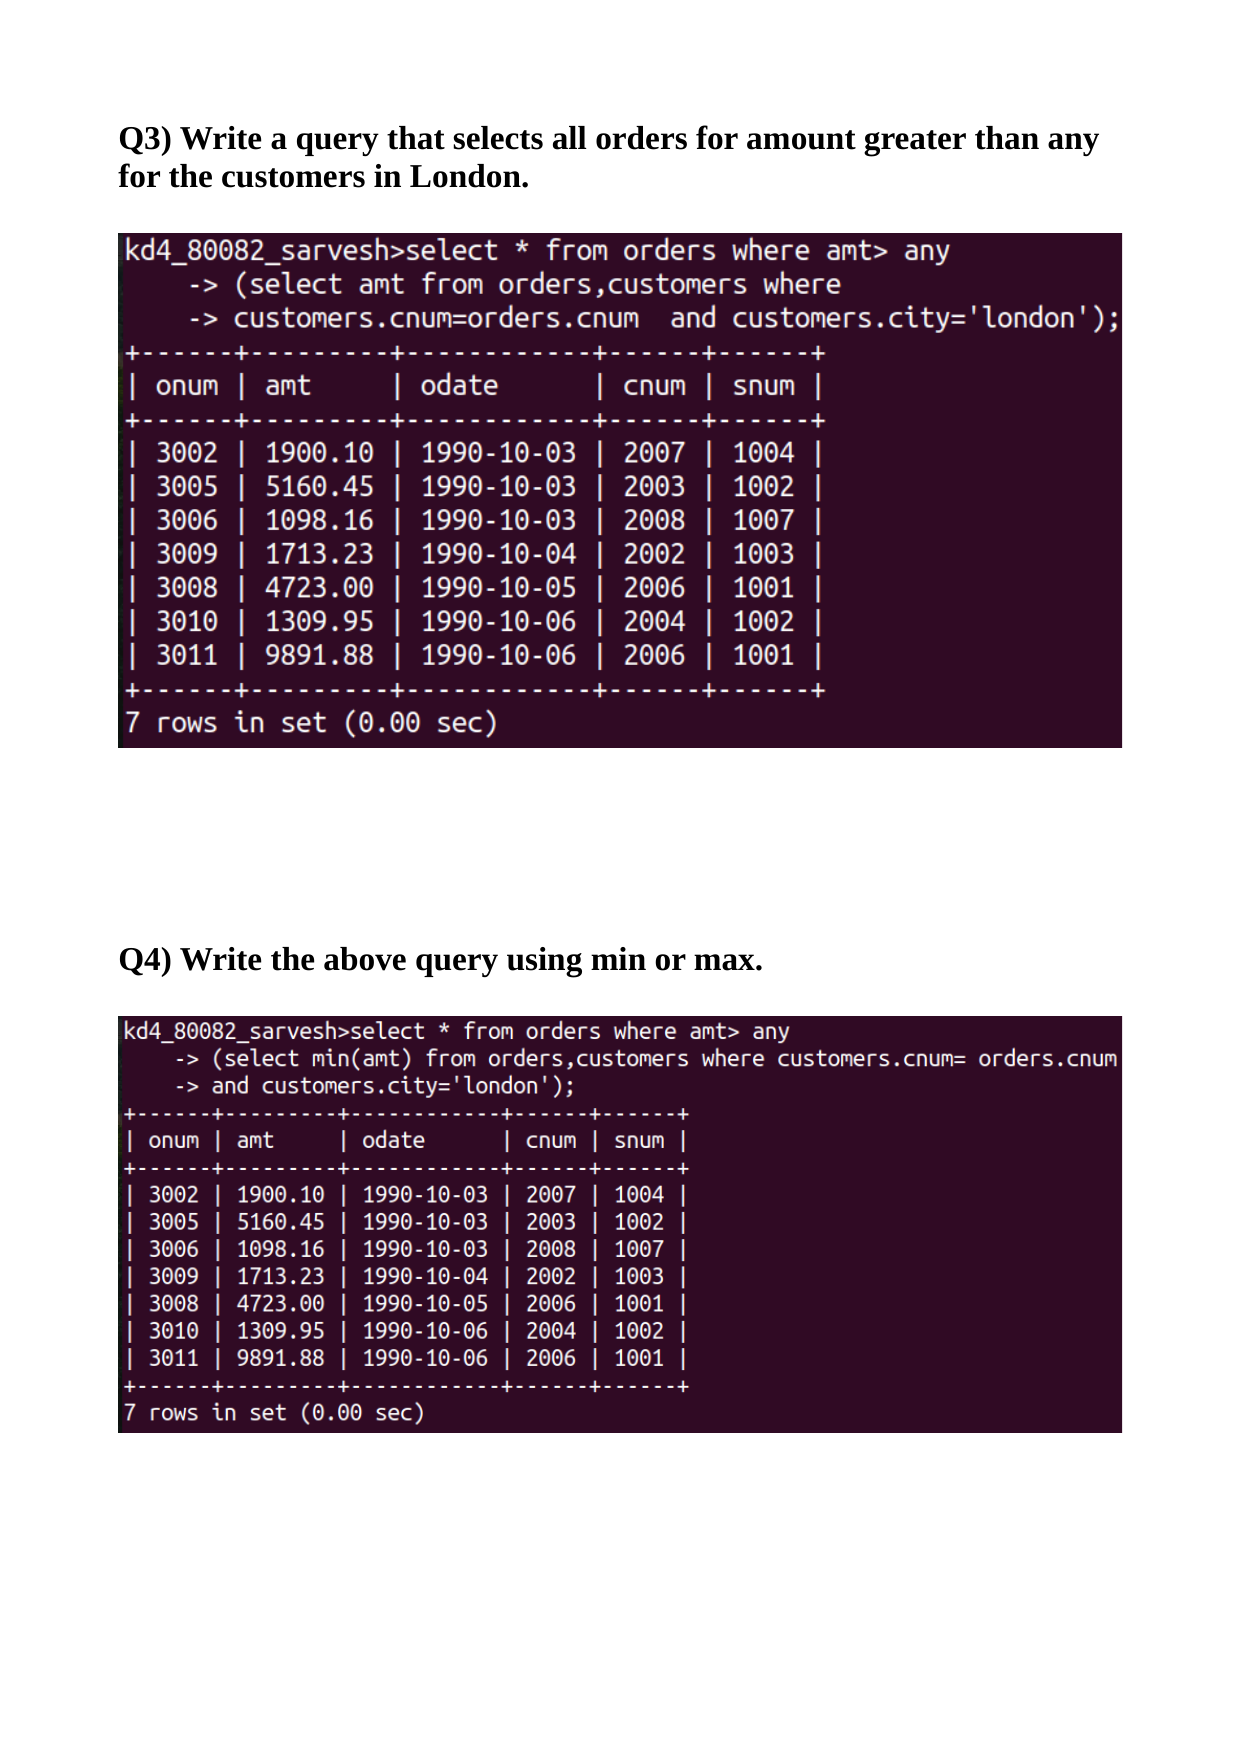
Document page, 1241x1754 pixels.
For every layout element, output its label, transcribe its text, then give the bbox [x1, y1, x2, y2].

picture [118, 233, 1123, 748]
text Q3) Write a query that selects all orders for amount greater than any for the customers in London. [118, 118, 1122, 195]
picture [118, 1016, 1123, 1433]
text Q4) Write the above query using min or max. [118, 940, 1122, 978]
